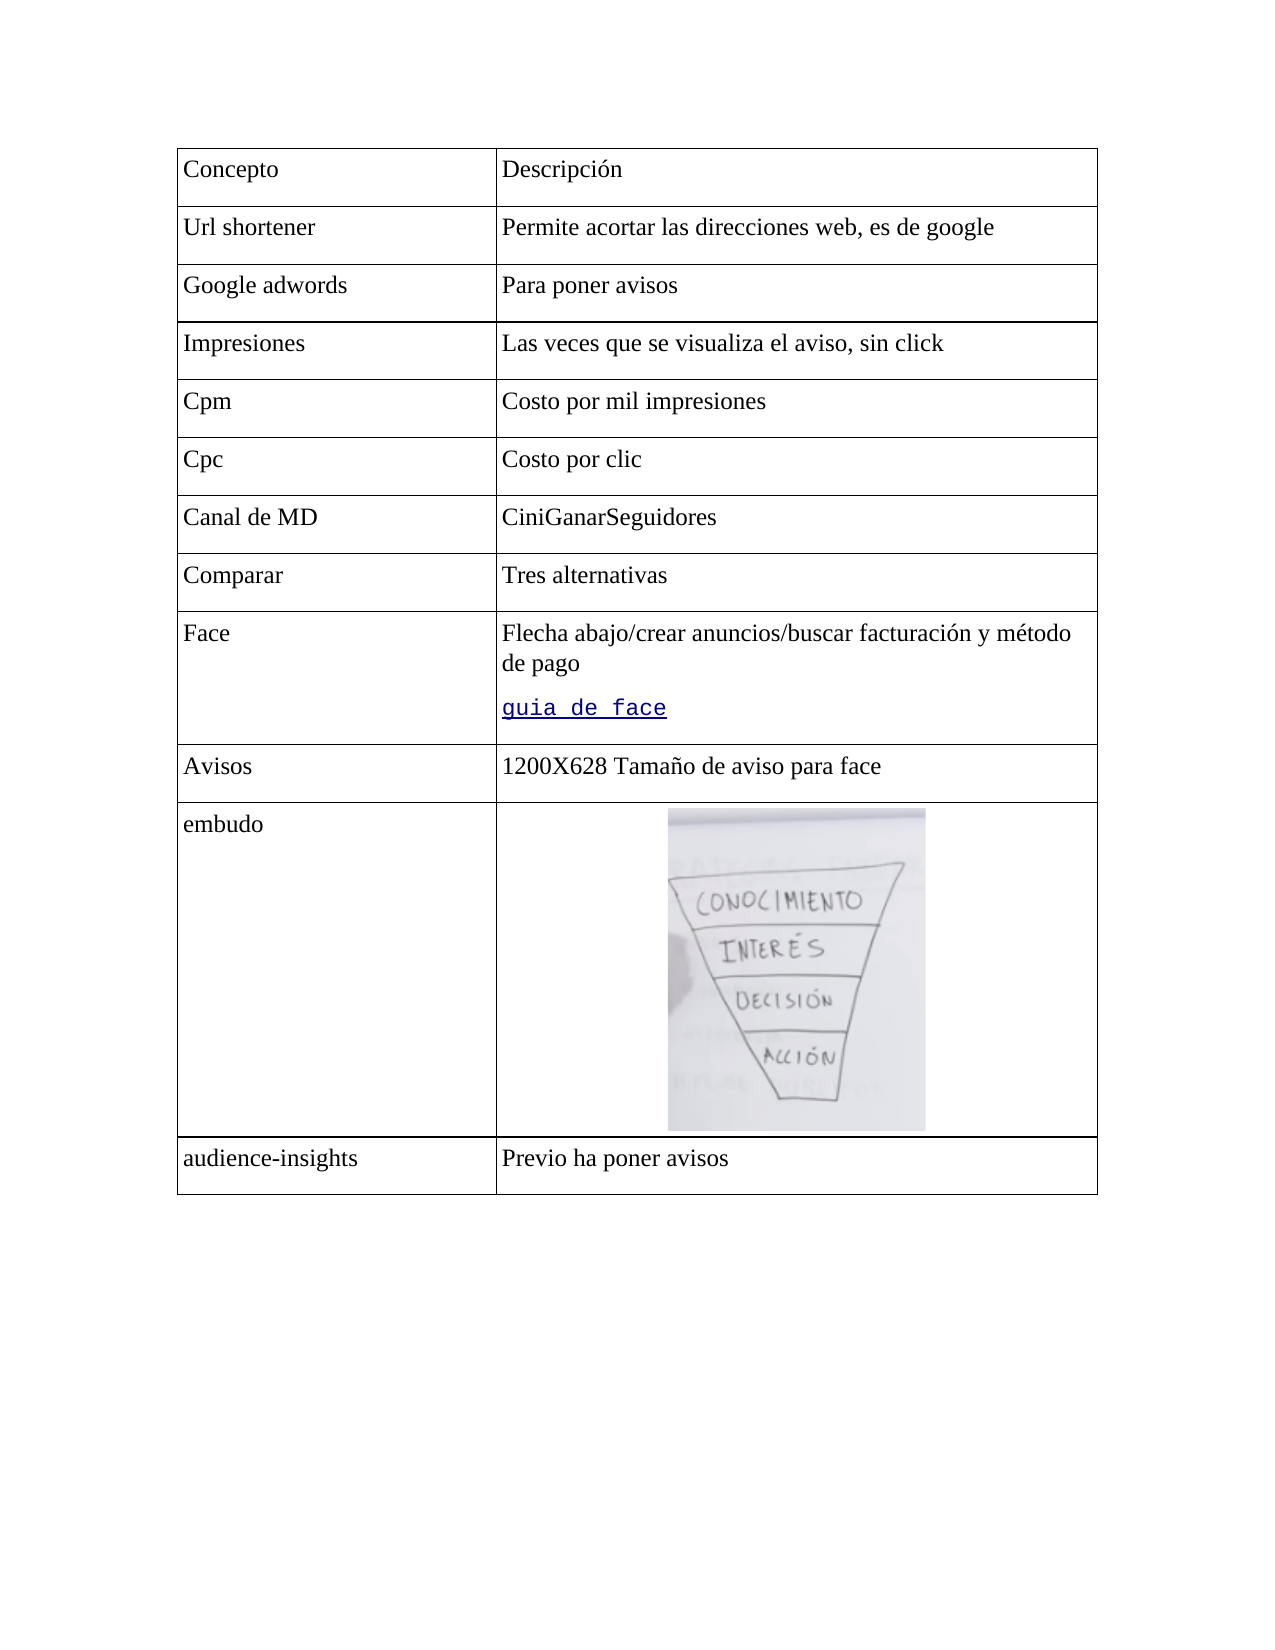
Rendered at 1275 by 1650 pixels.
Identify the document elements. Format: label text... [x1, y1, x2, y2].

table_cell Tres alternativas [497, 554, 1097, 611]
table_cell Previo ha poner avisos [497, 1138, 1097, 1194]
table_cell Las veces que se visualiza el aviso, sin click [497, 323, 1097, 379]
picture [667, 808, 926, 1131]
table_cell Flecha abajo/crear anuncios/buscar facturación y método de pago guia de face [497, 612, 1097, 744]
table_cell Impresiones [178, 323, 496, 379]
table_cell Url shortener [178, 207, 496, 263]
table_cell [497, 803, 1097, 1136]
table_header Descripción [497, 149, 1097, 206]
table_cell Costo por clic [497, 438, 1097, 495]
table_cell CiniGanarSeguidores [497, 496, 1097, 553]
table_cell Permite acortar las direcciones web, es de google [497, 207, 1097, 263]
table_cell audience-insights [178, 1138, 496, 1194]
table_cell Canal de MD [178, 496, 496, 553]
table_cell Cpm [178, 380, 496, 437]
table_cell Para poner avisos [497, 265, 1097, 321]
table_cell Cpc [178, 438, 496, 495]
table_cell embudo [178, 803, 496, 1136]
table_cell Comparar [178, 554, 496, 611]
table_cell Avisos [178, 745, 496, 802]
table_cell Face [178, 612, 496, 744]
table_header Concepto [178, 149, 496, 206]
table_cell Google adwords [178, 265, 496, 321]
table_cell 1200X628 Tamaño de aviso para face [497, 745, 1097, 802]
table_cell Costo por mil impresiones [497, 380, 1097, 437]
